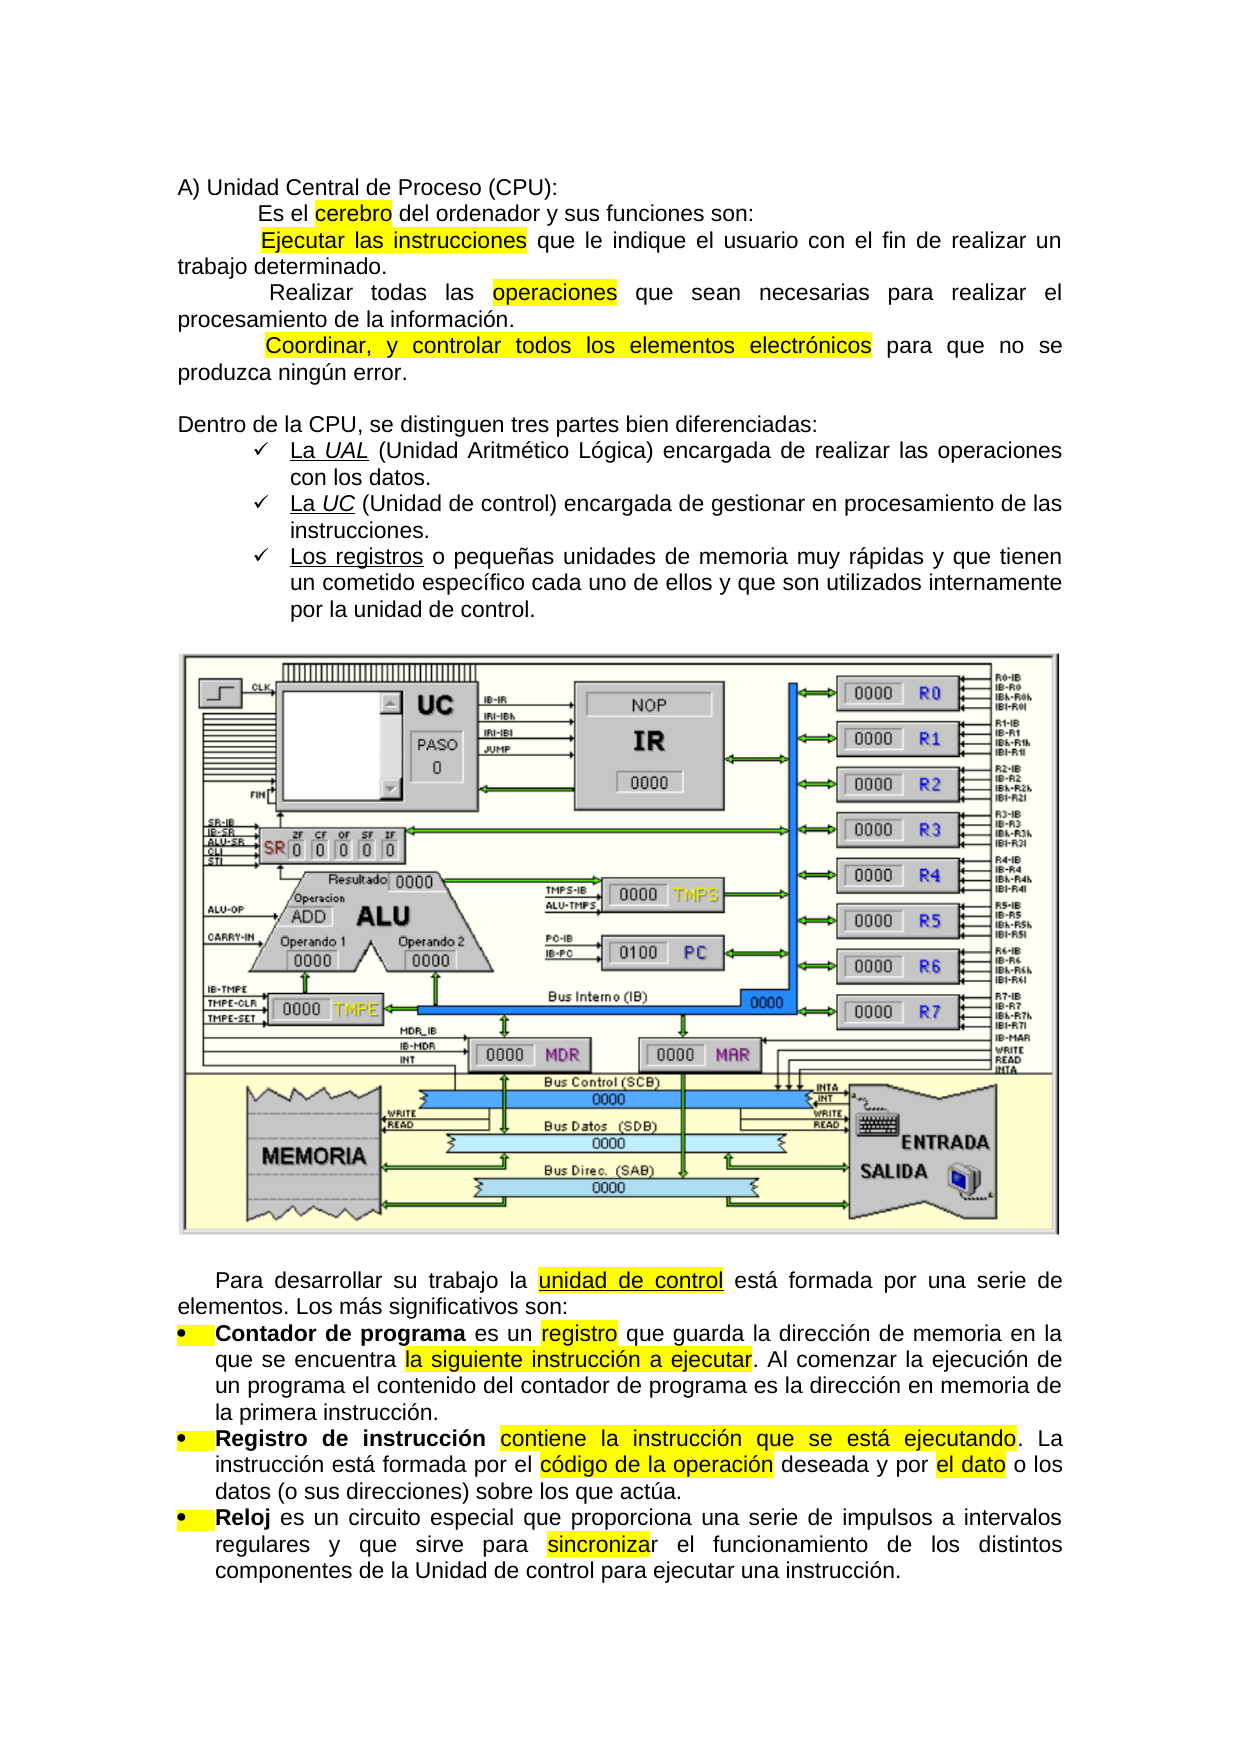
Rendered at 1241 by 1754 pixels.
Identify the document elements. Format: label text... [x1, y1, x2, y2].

list La UAL (Unidad Aritmético Lógica) encargada de realizar las operaciones con los datos. [252, 437, 1063, 490]
text Dentro de la CPU, se distinguen tres partes bien diferenciadas: [177, 411, 1063, 437]
list Registro de instrucción contiene la instrucción que se está ejecutando. La instrucción está formada por el código de la operación deseada y por el dato o los datos (o sus direcciones) sobre los que actúa. [177, 1425, 1063, 1504]
text Coordinar, y controlar todos los elementos electrónicos para que no se produzca ningún error. [177, 332, 1063, 385]
list Contador de programa es un registro que guarda la dirección de memoria en la que se encuentra la siguiente instrucción a ejecutar. Al comenzar la ejecución de un programa el contenido del contador de programa es la dirección en memoria de la primera instrucción. [177, 1320, 1063, 1425]
list La UC (Unidad de control) encargada de gestionar en procesamiento de las instrucciones. [252, 490, 1063, 543]
list Reloj es un circuito especial que proporciona una serie de impulsos a intervalos regulares y que sirve para sincronizar el funcionamiento de los distintos componentes de la Unidad de control para ejecutar una instrucción. [177, 1504, 1063, 1583]
text Es el cerebro del ordenador y sus funciones son: [177, 200, 1063, 227]
text Realizar todas las operaciones que sean necesarias para realizar el procesamiento de la información. [177, 279, 1063, 332]
text Ejecutar las instrucciones que le indique el usuario con el fin de realizar un trabajo determinado. [177, 227, 1063, 279]
text A) Unidad Central de Proceso (CPU): [177, 174, 1063, 200]
list Los registros o pequeñas unidades de memoria muy rápidas y que tienen un cometido específico cada uno de ellos y que son utilizados internamente por la unidad de control. [252, 543, 1063, 622]
text Para desarrollar su trabajo la unidad de control está formada por una serie de elementos. Los más significativos son: [177, 1267, 1063, 1320]
